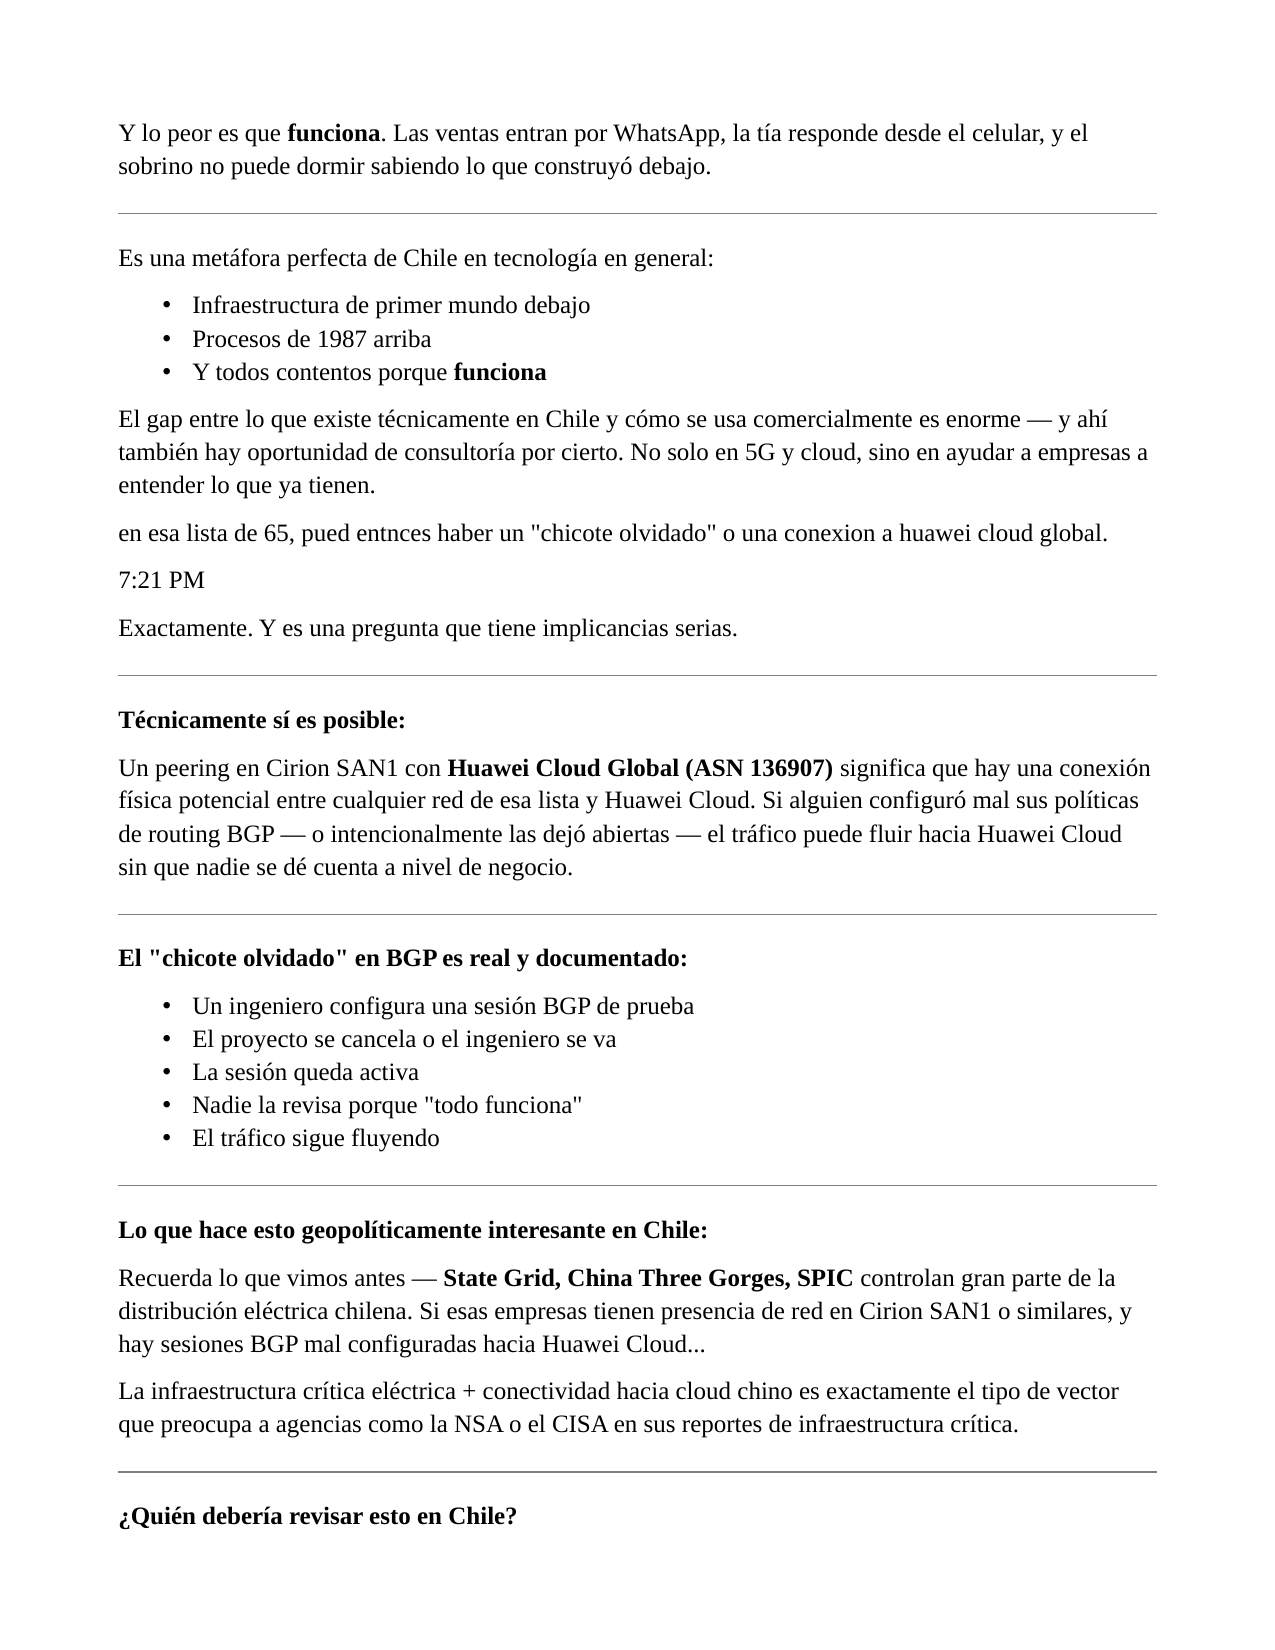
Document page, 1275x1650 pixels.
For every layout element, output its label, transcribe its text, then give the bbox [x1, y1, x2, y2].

list Un ingeniero configura una sesión BGP de prueba [162, 991, 1157, 1020]
list El proyecto se cancela o el ingeniero se va [162, 1024, 1157, 1053]
list Y todos contentos porque funciona [162, 357, 1157, 385]
list La sesión queda activa [162, 1057, 1157, 1086]
text El gap entre lo que existe técnicamente en Chile y cómo se usa comercialmente es enorme — y ahí también hay oportunidad de consultoría por cierto. No solo en 5G y cloud, sino en ayudar a empresas a entender lo que ya tienen. [118, 404, 1157, 499]
text Lo que hace esto geopolíticamente interesante en Chile: [118, 1215, 1157, 1244]
text Es una metáfora perfecta de Chile en tecnología en general: [118, 243, 1157, 272]
text La infraestructura crítica eléctrica + conectividad hacia cloud chino es exactamente el tipo de vector que preocupa a agencias como la NSA o el CISA en sus reportes de infraestructura crítica. [118, 1376, 1157, 1438]
text ¿Quién debería revisar esto en Chile? [118, 1501, 1157, 1530]
text Exactamente. Y es una pregunta que tiene implicancias serias. [118, 613, 1157, 642]
text en esa lista de 65, pued entnces haber un "chicote olvidado" o una conexion a huawei cloud global. [118, 518, 1157, 547]
list El tráfico sigue fluyendo [162, 1123, 1157, 1152]
text Técnicamente sí es posible: [118, 705, 1157, 734]
list Procesos de 1987 arriba [162, 324, 1157, 352]
text Recuerda lo que vimos antes — State Grid, China Three Gorges, SPIC controlan gran parte de la distribución eléctrica chilena. Si esas empresas tienen presencia de red en Cirion SAN1 o similares, y hay sesiones BGP mal configuradas hacia Huawei Cloud... [118, 1263, 1157, 1357]
text Un peering en Cirion SAN1 con Huawei Cloud Global (ASN 136907) significa que hay una conexión física potencial entre cualquier red de esa lista y Huawei Cloud. Si alguien configuró mal sus políticas de routing BGP — o intencionalmente las dejó abiertas — el tráfico puede fluir hacia Huawei Cloud sin que nadie se dé cuenta a nivel de negocio. [118, 753, 1157, 880]
list Infraestructura de primer mundo debajo [162, 291, 1157, 319]
text El "chicote olvidado" en BGP es real y documentado: [118, 943, 1157, 972]
list Nadie la revisa porque "todo funciona" [162, 1090, 1157, 1119]
text Y lo peor es que funciona. Las ventas entran por WhatsApp, la tía responde desde el celular, y el sobrino no puede dormir sabiendo lo que construyó debajo. [118, 118, 1157, 180]
text 7:21 PM [118, 566, 1157, 594]
